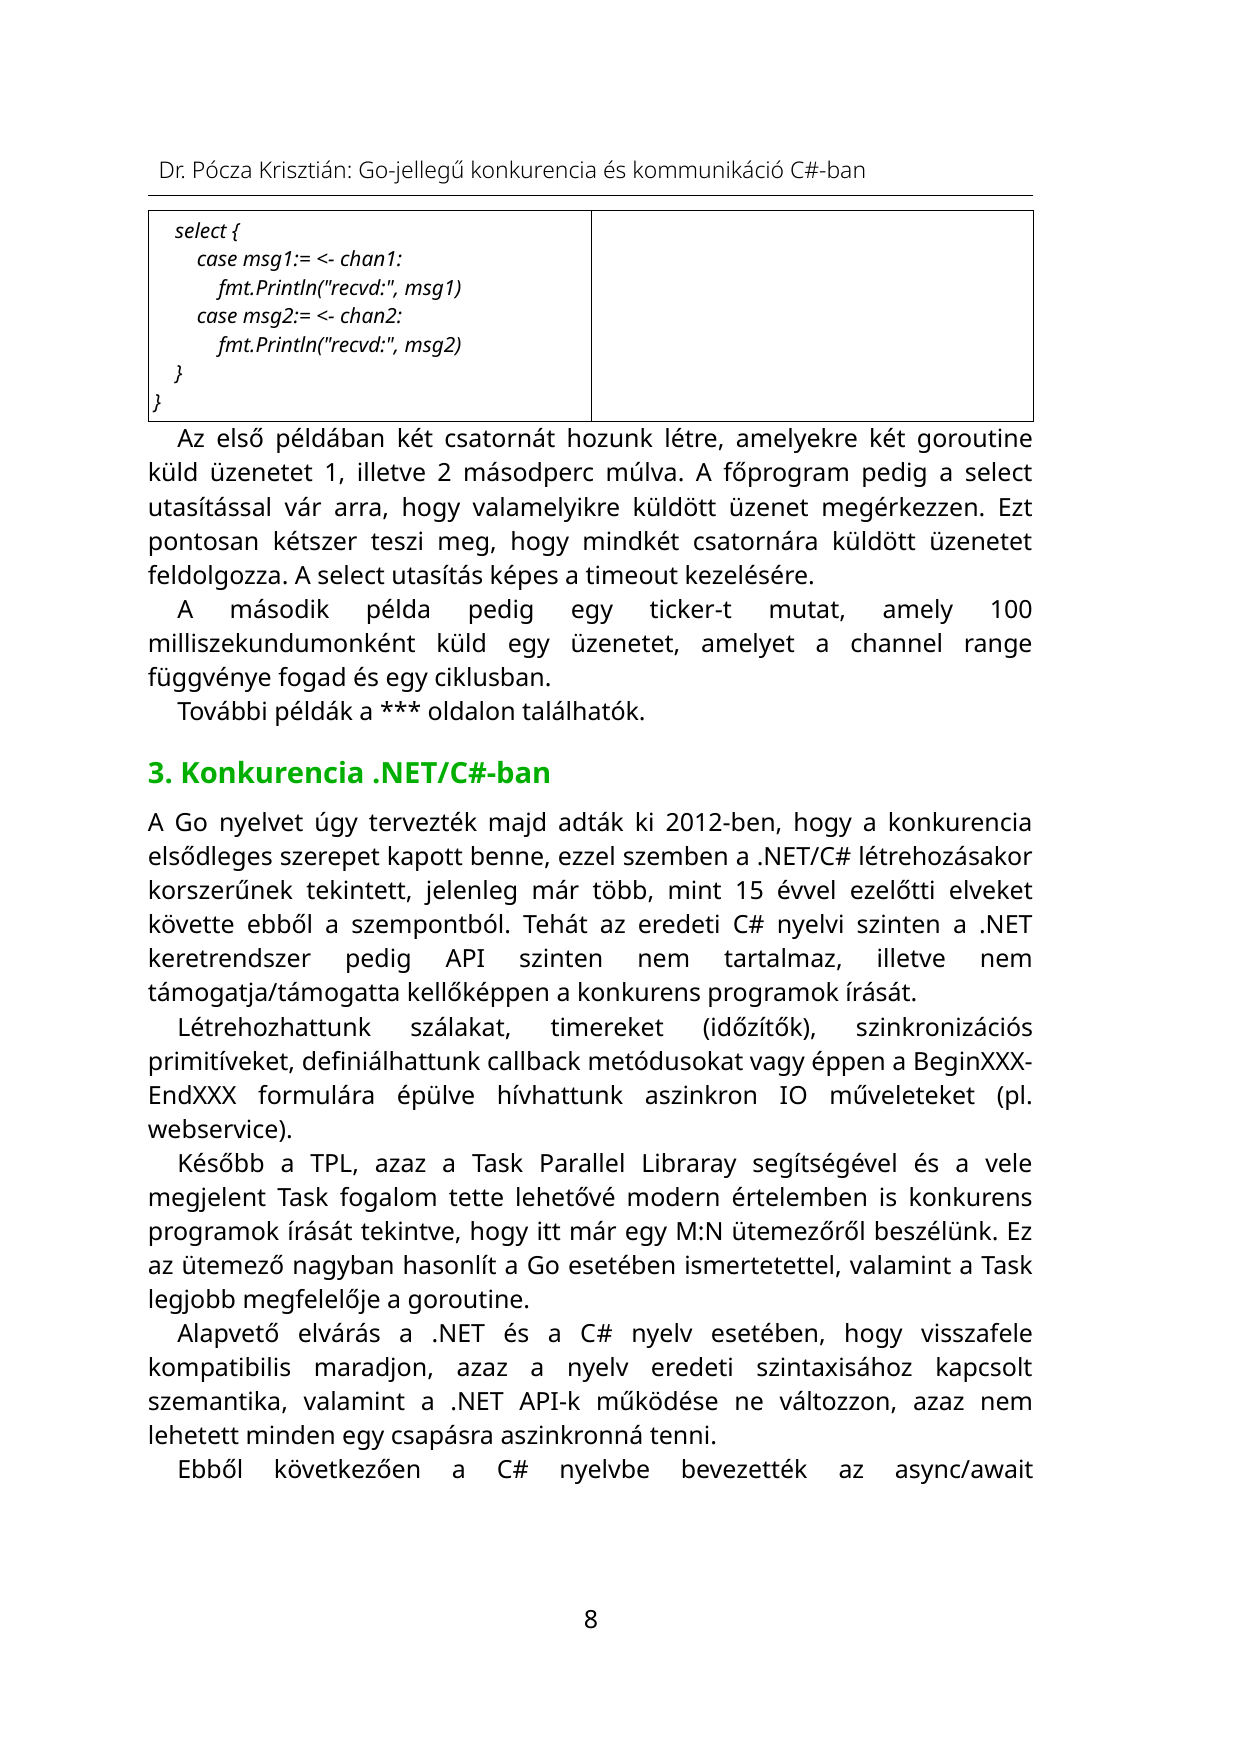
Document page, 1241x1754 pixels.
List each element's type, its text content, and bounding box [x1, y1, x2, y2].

table_header [592, 211, 1033, 421]
text Ebből következően a C# nyelvbe bevezették az async/await [148, 1452, 1033, 1486]
text A második példa pedig egy ticker-t mutat, amely 100 milliszekundumonként küld egy üzenetet, amelyet a channel range függvénye fogad és egy ciklusban. [148, 591, 1033, 693]
table_header select { case msg1:= <- chan1: fmt.Println("recvd:", msg1) case msg2:= <- chan2: fmt.Println("recvd:", msg2) } } [149, 211, 591, 421]
text Később a TPL, azaz a Task Parallel Libraray segítségével és a vele megjelent Task fogalom tette lehetővé modern értelemben is konkurens programok írását tekintve, hogy itt már egy M:N ütemezőről beszélünk. Ez az ütemező nagyban hasonlít a Go esetében ismertetettel, valamint a Task legjobb megfelelője a goroutine. [148, 1145, 1033, 1316]
text Létrehozhattunk szálakat, timereket (időzítők), szinkronizációs primitíveket, definiálhattunk callback metódusokat vagy éppen a BeginXXX-EndXXX formulára épülve hívhattunk aszinkron IO műveleteket (pl. webservice). [148, 1009, 1033, 1145]
subtitle Konkurencia .NET/C#-ban [148, 753, 1033, 792]
text Alapvető elvárás a .NET és a C# nyelv esetében, hogy visszafele kompatibilis maradjon, azaz a nyelv eredeti szintaxisához kapcsolt szemantika, valamint a .NET API-k működése ne változzon, azaz nem lehetett minden egy csapásra aszinkronná tenni. [148, 1316, 1033, 1452]
text További példák a *** oldalon találhatók. [148, 693, 1033, 728]
text Az első példában két csatornát hozunk létre, amelyekre két goroutine küld üzenetet 1, illetve 2 másodperc múlva. A főprogram pedig a select utasítással vár arra, hogy valamelyikre küldött üzenet megérkezzen. Ezt pontosan kétszer teszi meg, hogy mindkét csatornára küldött üzenetet feldolgozza. A select utasítás képes a timeout kezelésére. [148, 422, 1033, 591]
text A Go nyelvet úgy tervezték majd adták ki 2012-ben, hogy a konkurencia elsődleges szerepet kapott benne, ezzel szemben a .NET/C# létrehozásakor korszerűnek tekintett, jelenleg már több, mint 15 évvel ezelőtti elveket követte ebből a szempontból. Tehát az eredeti C# nyelvi szinten a .NET keretrendszer pedig API szinten nem tartalmaz, illetve nem támogatja/támogatta kellőképpen a konkurens programok írását. [148, 805, 1033, 1009]
